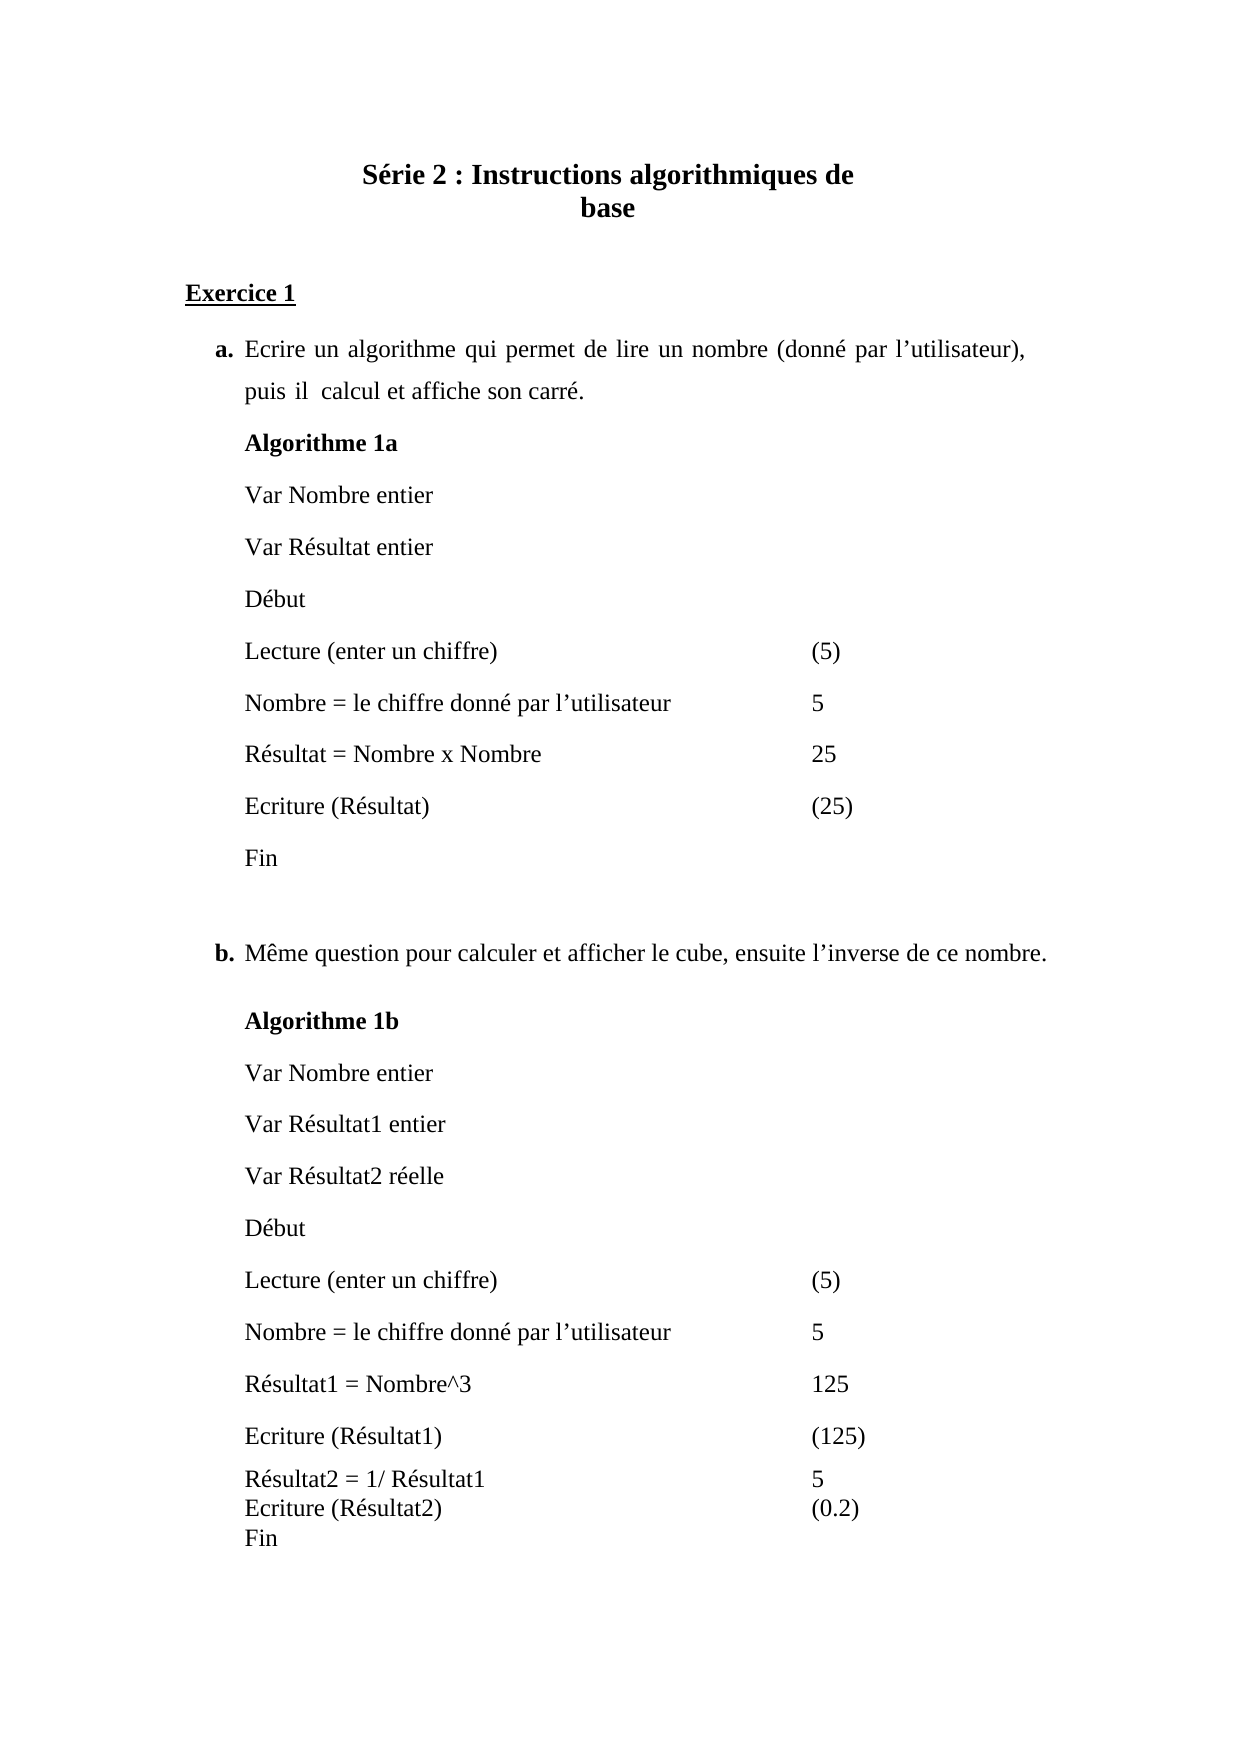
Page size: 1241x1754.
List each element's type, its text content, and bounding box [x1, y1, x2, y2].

list Résultat1 = Nombre^3 125 [244, 1369, 1029, 1398]
list Ecriture (Résultat) (25) [244, 791, 1029, 820]
list Nombre = le chiffre donné par l’utilisateur 5 [244, 688, 1029, 716]
list Var Nombre entier [244, 1058, 1029, 1086]
list Var Résultat2 réelle [244, 1161, 1029, 1190]
list Ecriture (Résultat1) (125) [244, 1421, 1029, 1449]
list Nombre = le chiffre donné par l’utilisateur 5 [244, 1317, 1029, 1346]
text Résultat2 = 1/ Résultat1 5 [148, 1464, 1093, 1493]
list Var Résultat1 entier [244, 1109, 1029, 1138]
list Ecrire un algorithme qui permet de lire un nombre (donné par l’utilisateur), puis il calcul et affiche son carré. [215, 334, 1029, 405]
list Résultat = Nombre x Nombre 25 [244, 739, 1029, 768]
list Var Nombre entier [244, 480, 1029, 509]
subtitle Série 2 : Instructions algorithmiques de base [360, 157, 855, 224]
list Lecture (enter un chiffre) (5) [244, 1265, 1029, 1294]
list Fin [244, 843, 1029, 872]
list Var Résultat entier [244, 532, 1029, 561]
text Fin [148, 1523, 1093, 1551]
list Début [244, 1213, 1029, 1242]
text Exercice 1 [185, 278, 1093, 307]
list Début [244, 584, 1029, 613]
list Lecture (enter un chiffre) (5) [244, 636, 1029, 664]
list Algorithme 1b [244, 1006, 1029, 1034]
text Ecriture (Résultat2) (0.2) [148, 1493, 1093, 1522]
list Algorithme 1a [244, 428, 1029, 457]
list Même question pour calculer et afficher le cube, ensuite l’inverse de ce nombre. [214, 938, 1093, 967]
